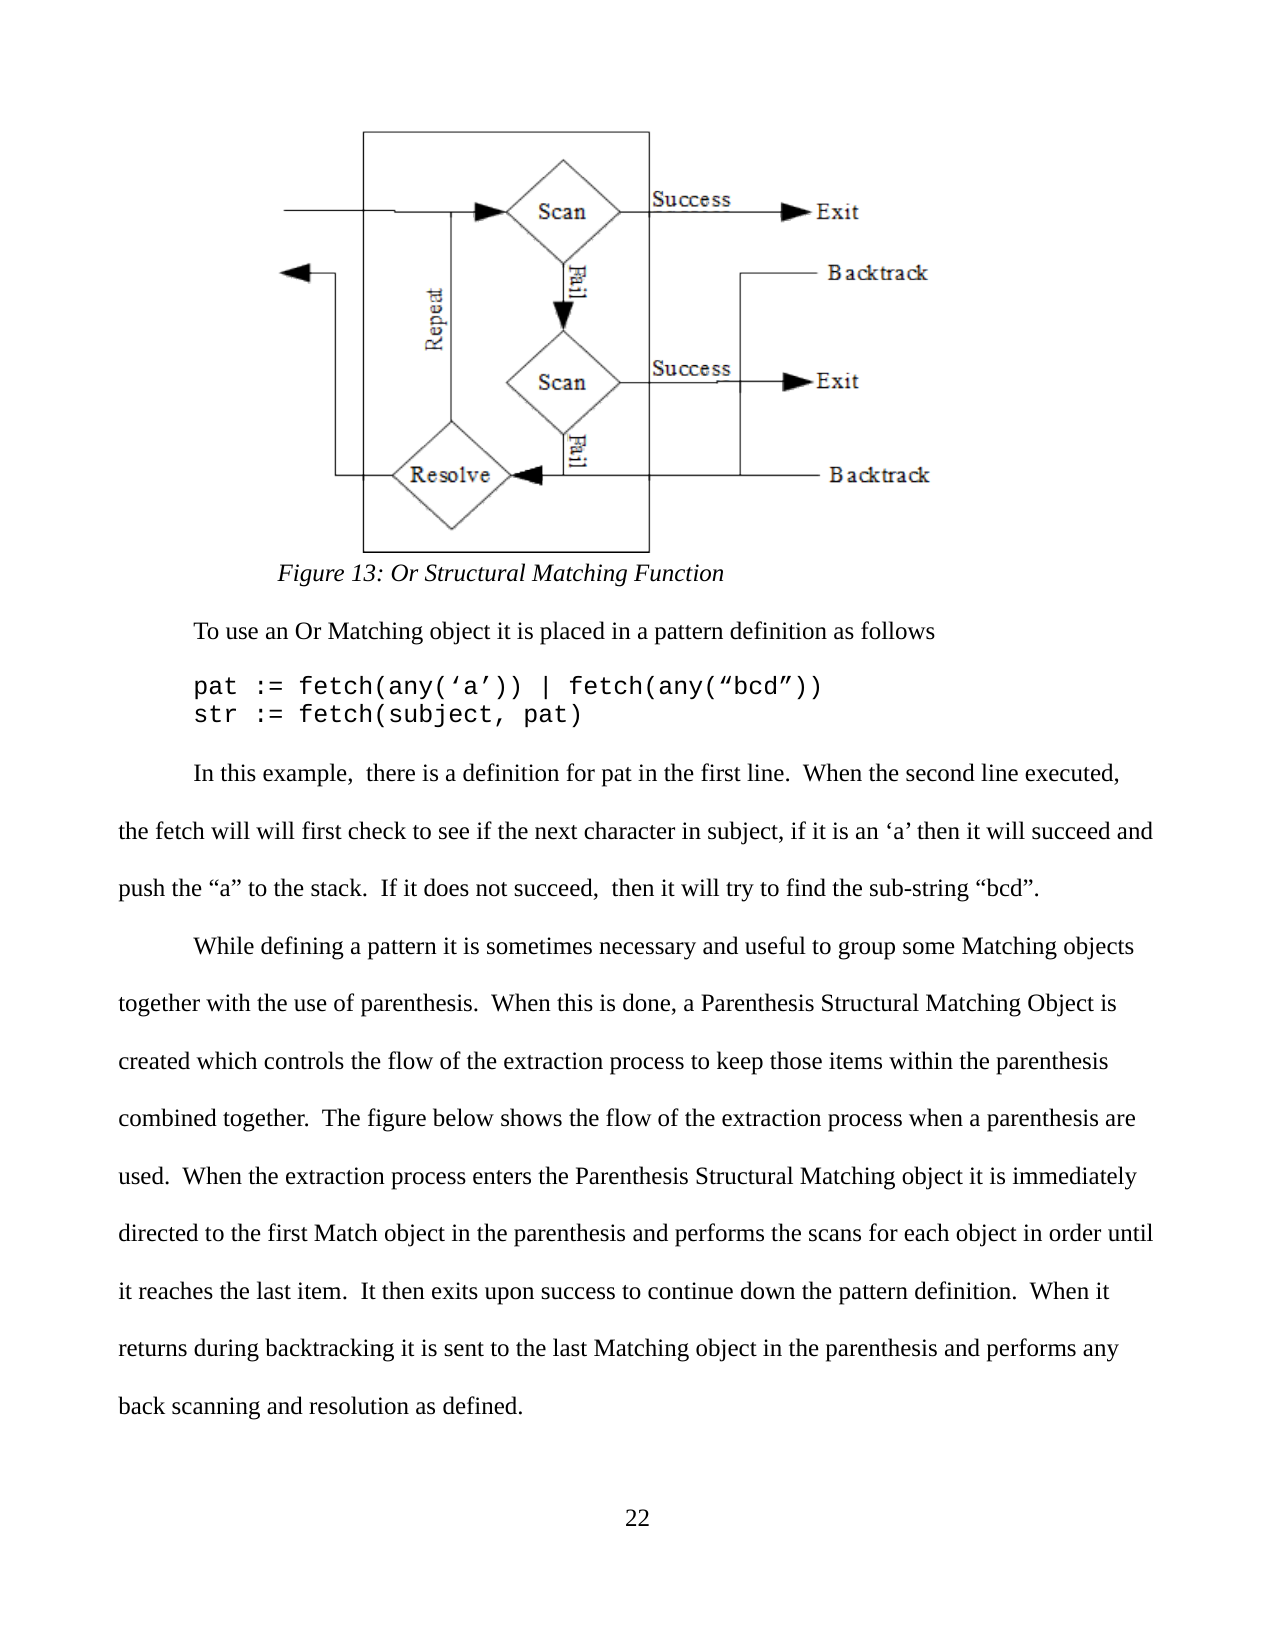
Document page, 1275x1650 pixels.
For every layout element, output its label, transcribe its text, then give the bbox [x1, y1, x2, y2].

text While defining a pattern it is sometimes necessary and useful to group some Matching objects together with the use of parenthesis. When this is done, a Parenthesis Structural Matching Object is created which controls the flow of the extraction process to keep those items within the parenthesis combined together. The figure below shows the flow of the extraction process when a parenthesis are used. When the extraction process enters the Parenthesis Structural Matching object it is immediately directed to the first Match object in the parenthesis and performs the scans for each object in order until it reaches the last item. It then exits upon success to continue down the pattern definition. When it returns during backtracking it is sent to the last Matching object in the parenthesis and performs any back scanning and resolution as defined. [118, 931, 1157, 1419]
text To use an Or Matching object it is placed in a pattern definition as follows [118, 118, 1157, 644]
text str := fetch(subject, pat) [193, 702, 1157, 730]
text pat := fetch(any(‘a’)) | fetch(any(“bcd”)) [193, 673, 1157, 702]
text Figure 13: Or Structural Matching Function [277, 131, 998, 587]
text In this example, there is a definition for pat in the first line. When the second line executed, the fetch will will first check to see if the next character in subject, if it is an ‘a’ then it will succeed and push the “a” to the stack. If it does not succeed, then it will try to find the sub-string “bcd”. [118, 758, 1157, 902]
picture [277, 130, 933, 553]
